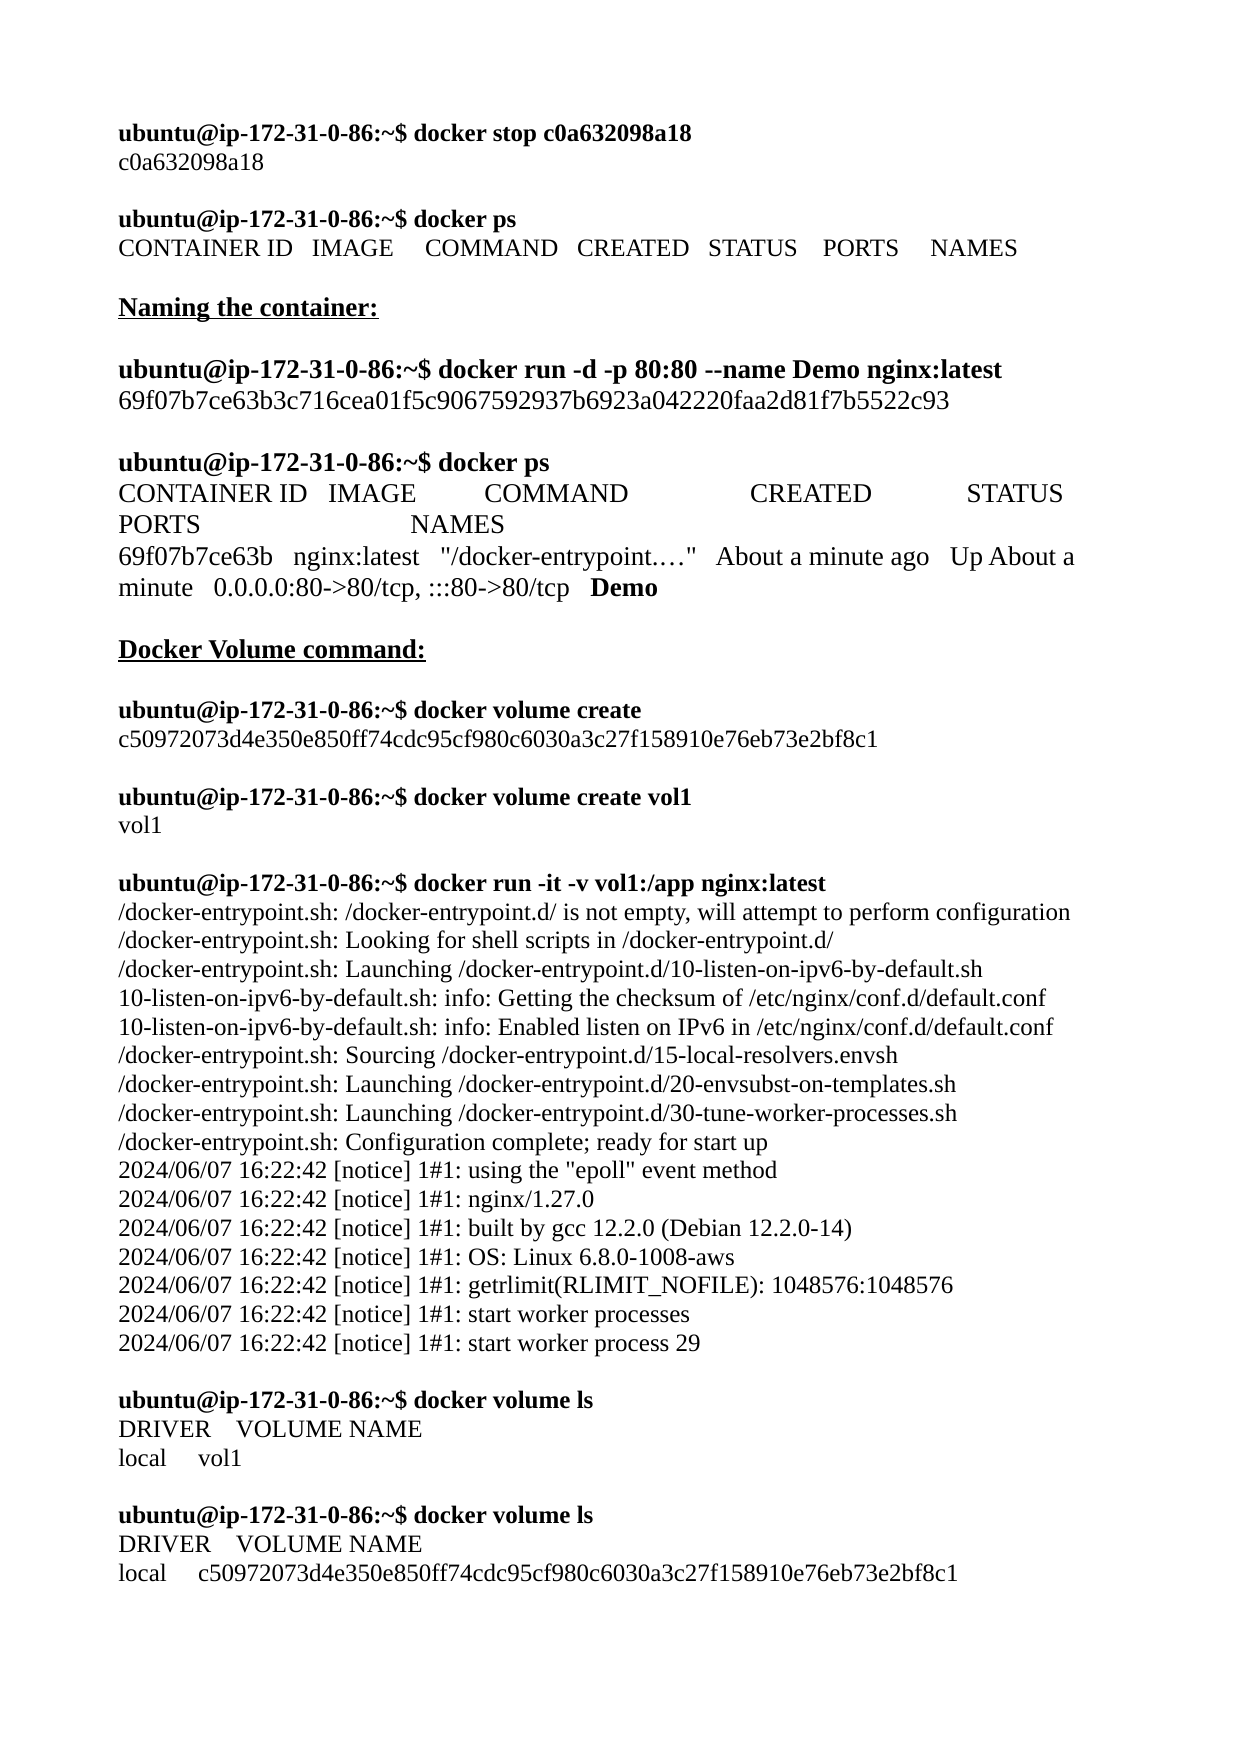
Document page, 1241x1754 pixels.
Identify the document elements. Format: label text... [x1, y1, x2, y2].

text local vol1 [118, 1443, 1122, 1472]
text ubuntu@ip-172-31-0-86:~$ docker run -it -v vol1:/app nginx:latest [118, 868, 1122, 897]
text 2024/06/07 16:22:42 [notice] 1#1: nginx/1.27.0 [118, 1184, 1122, 1213]
text ubuntu@ip-172-31-0-86:~$ docker ps [118, 204, 1122, 233]
text local c50972073d4e350e850ff74cdc95cf980c6030a3c27f158910e76eb73e2bf8c1 [118, 1558, 1122, 1587]
text /docker-entrypoint.sh: Launching /docker-entrypoint.d/20-envsubst-on-templates.sh [118, 1069, 1122, 1098]
text /docker-entrypoint.sh: Launching /docker-entrypoint.d/10-listen-on-ipv6-by-default.sh [118, 954, 1122, 983]
text ubuntu@ip-172-31-0-86:~$ docker run -d -p 80:80 --name Demo nginx:latest [118, 353, 1122, 384]
text ubuntu@ip-172-31-0-86:~$ docker volume ls [118, 1386, 1122, 1414]
text 2024/06/07 16:22:42 [notice] 1#1: built by gcc 12.2.0 (Debian 12.2.0-14) [118, 1213, 1122, 1242]
text ubuntu@ip-172-31-0-86:~$ docker volume ls [118, 1501, 1122, 1529]
text c0a632098a18 [118, 147, 1122, 176]
text 2024/06/07 16:22:42 [notice] 1#1: start worker processes [118, 1299, 1122, 1328]
text /docker-entrypoint.sh: Sourcing /docker-entrypoint.d/15-local-resolvers.envsh [118, 1041, 1122, 1069]
text vol1 [118, 811, 1122, 839]
text CONTAINER ID IMAGE COMMAND CREATED STATUS PORTS NAMES [118, 477, 1122, 540]
text ubuntu@ip-172-31-0-86:~$ docker volume create [118, 696, 1122, 724]
text /docker-entrypoint.sh: Looking for shell scripts in /docker-entrypoint.d/ [118, 926, 1122, 954]
text c50972073d4e350e850ff74cdc95cf980c6030a3c27f158910e76eb73e2bf8c1 [118, 724, 1122, 753]
text Naming the container: [118, 291, 1122, 322]
text /docker-entrypoint.sh: /docker-entrypoint.d/ is not empty, will attempt to perform configuration [118, 897, 1122, 926]
text ubuntu@ip-172-31-0-86:~$ docker volume create vol1 [118, 782, 1122, 811]
text 10-listen-on-ipv6-by-default.sh: info: Enabled listen on IPv6 in /etc/nginx/conf.d/default.conf [118, 1012, 1122, 1041]
text 2024/06/07 16:22:42 [notice] 1#1: getrlimit(RLIMIT_NOFILE): 1048576:1048576 [118, 1271, 1122, 1299]
text 10-listen-on-ipv6-by-default.sh: info: Getting the checksum of /etc/nginx/conf.d/default.conf [118, 983, 1122, 1012]
text /docker-entrypoint.sh: Configuration complete; ready for start up [118, 1127, 1122, 1156]
text Docker Volume command: [118, 633, 1122, 664]
text 69f07b7ce63b3c716cea01f5c9067592937b6923a042220faa2d81f7b5522c93 [118, 384, 1122, 415]
text 2024/06/07 16:22:42 [notice] 1#1: using the "epoll" event method [118, 1156, 1122, 1184]
text 2024/06/07 16:22:42 [notice] 1#1: start worker process 29 [118, 1328, 1122, 1357]
text ubuntu@ip-172-31-0-86:~$ docker ps [118, 446, 1122, 477]
text 69f07b7ce63b nginx:latest "/docker-entrypoint.…" About a minute ago Up About a minute 0.0.0.0:80->80/tcp, :::80->80/tcp Demo [118, 540, 1122, 602]
text ubuntu@ip-172-31-0-86:~$ docker stop c0a632098a18 [118, 118, 1122, 147]
text /docker-entrypoint.sh: Launching /docker-entrypoint.d/30-tune-worker-processes.sh [118, 1098, 1122, 1127]
text DRIVER VOLUME NAME [118, 1529, 1122, 1558]
text DRIVER VOLUME NAME [118, 1414, 1122, 1443]
text 2024/06/07 16:22:42 [notice] 1#1: OS: Linux 6.8.0-1008-aws [118, 1242, 1122, 1271]
text CONTAINER ID IMAGE COMMAND CREATED STATUS PORTS NAMES [118, 233, 1122, 262]
